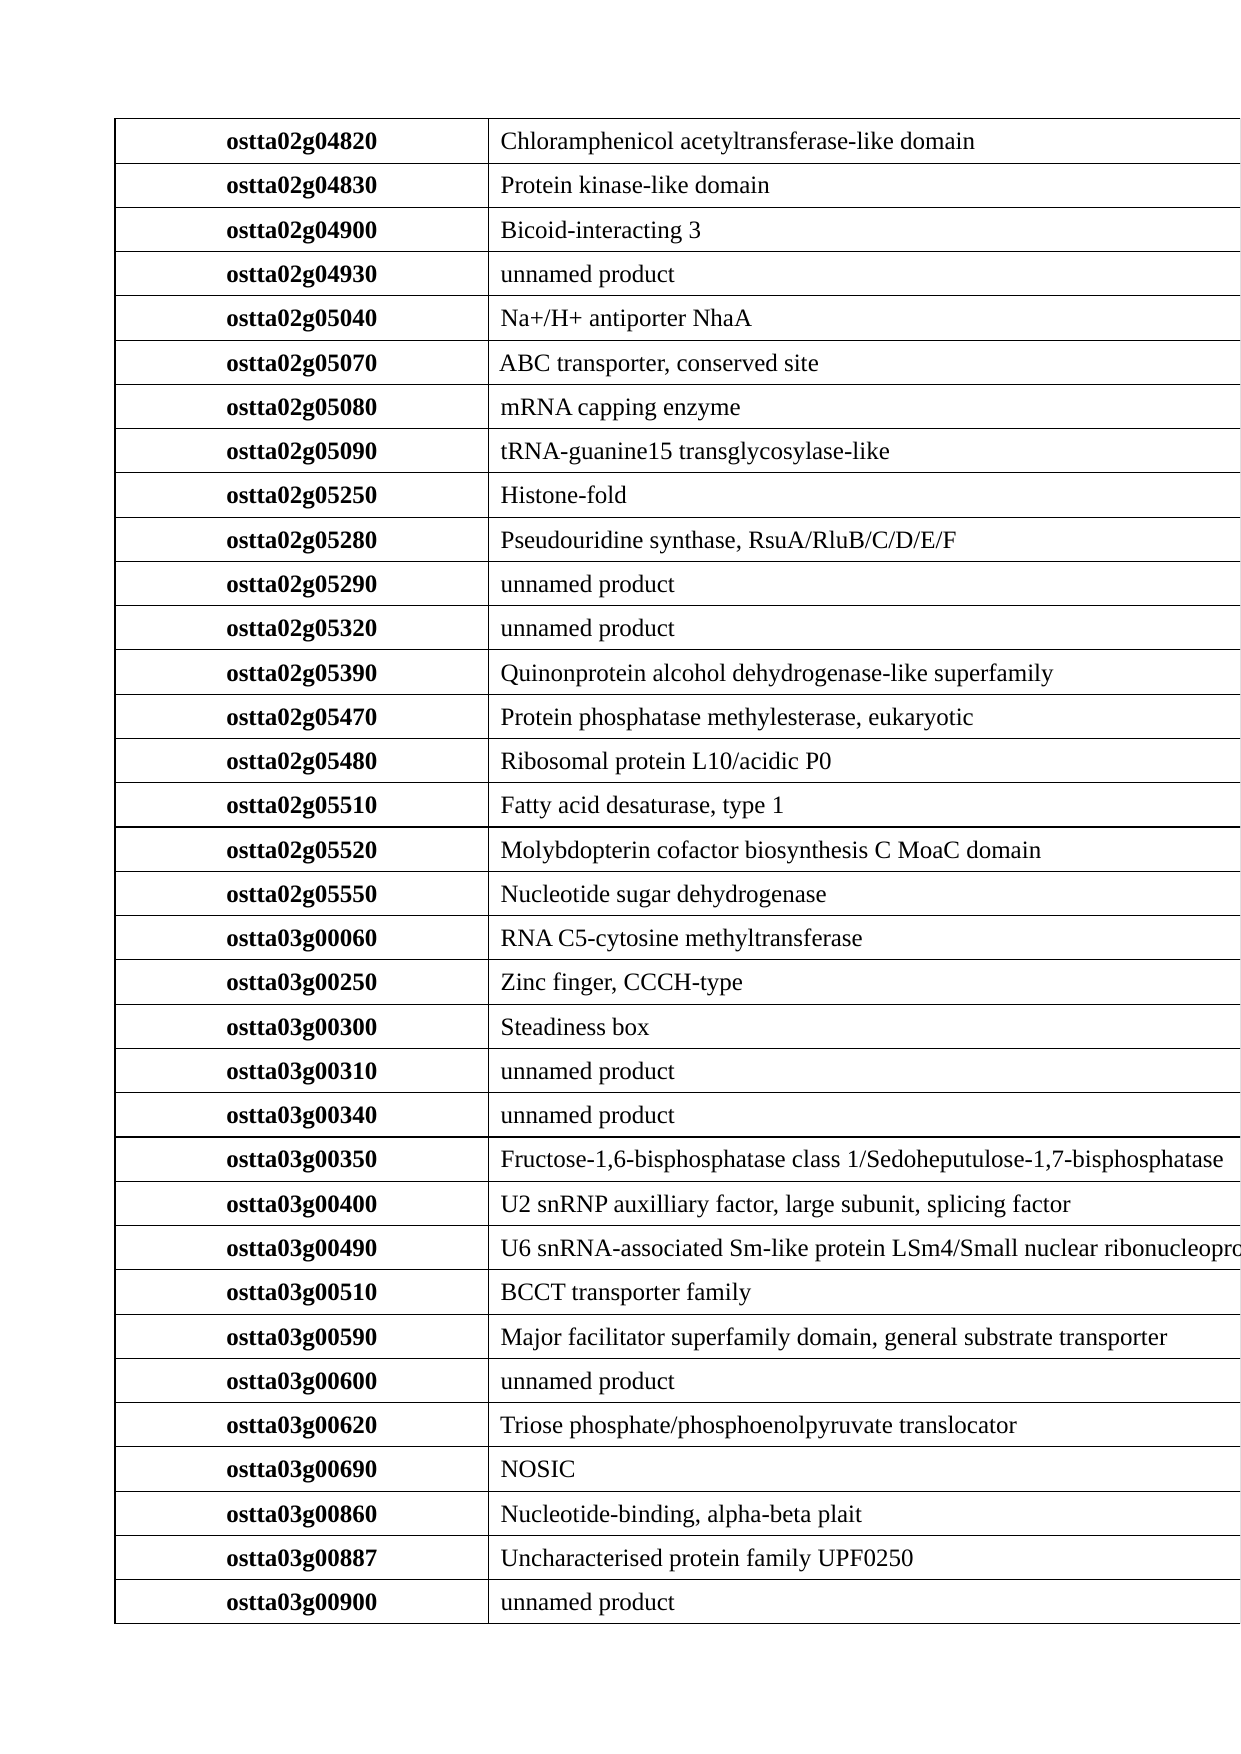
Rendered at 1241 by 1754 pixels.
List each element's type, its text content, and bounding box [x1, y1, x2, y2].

table_cell unnamed product [489, 252, 1240, 295]
table_cell Uncharacterised protein family UPF0250 [489, 1536, 1240, 1579]
table_cell BCCT transporter family [489, 1270, 1240, 1313]
table_cell unnamed product [489, 1359, 1240, 1402]
table_cell Fructose-1,6-bisphosphatase class 1/Sedoheputulose-1,7-bisphosphatase [489, 1138, 1240, 1181]
table_cell RNA C5-cytosine methyltransferase [489, 916, 1240, 959]
table_cell Protein kinase-like domain [489, 164, 1240, 207]
table_cell Major facilitator superfamily domain, general substrate transporter [489, 1315, 1240, 1358]
table_cell Na+/H+ antiporter NhaA [489, 296, 1240, 339]
table_cell ostta03g00350 [116, 1138, 488, 1181]
table_cell Chloramphenicol acetyltransferase-like domain [489, 119, 1240, 162]
table_cell U6 snRNA-associated Sm-like protein LSm4/Small nuclear ribonucleoprotein [489, 1226, 1240, 1269]
table_cell Histone-fold [489, 473, 1240, 517]
table_cell Bicoid-interacting 3 [489, 208, 1240, 251]
table_cell ostta02g04930 [116, 252, 488, 295]
table_cell ostta03g00900 [116, 1580, 488, 1623]
table_cell ostta03g00400 [116, 1182, 488, 1225]
table_cell unnamed product [489, 1093, 1240, 1136]
table_cell ostta02g05390 [116, 650, 488, 694]
table_cell ostta02g05280 [116, 518, 488, 561]
table_cell ostta03g00250 [116, 960, 488, 1003]
table_cell ostta02g05080 [116, 385, 488, 428]
table_cell ostta03g00510 [116, 1270, 488, 1313]
table_cell Quinonprotein alcohol dehydrogenase-like superfamily [489, 650, 1240, 694]
table_cell ostta03g00310 [116, 1049, 488, 1092]
table_cell Ribosomal protein L10/acidic P0 [489, 739, 1240, 782]
table_cell ostta02g05480 [116, 739, 488, 782]
table_cell ostta03g00690 [116, 1447, 488, 1491]
table_cell Molybdopterin cofactor biosynthesis C MoaC domain [489, 828, 1240, 871]
table_cell ostta03g00590 [116, 1315, 488, 1358]
table_cell ostta02g05290 [116, 562, 488, 605]
table_cell unnamed product [489, 606, 1240, 649]
table_cell Zinc finger, CCCH-type [489, 960, 1240, 1003]
table_cell Protein phosphatase methylesterase, eukaryotic [489, 695, 1240, 738]
table_cell ostta02g05090 [116, 429, 488, 472]
table_cell ostta03g00600 [116, 1359, 488, 1402]
table_cell tRNA-guanine15 transglycosylase-like [489, 429, 1240, 472]
table_cell Triose phosphate/phosphoenolpyruvate translocator [489, 1403, 1240, 1446]
table_cell NOSIC [489, 1447, 1240, 1491]
table_cell ostta03g00490 [116, 1226, 488, 1269]
table_cell ostta02g05520 [116, 828, 488, 871]
table_cell ostta03g00887 [116, 1536, 488, 1579]
table_cell unnamed product [489, 1049, 1240, 1092]
table_cell unnamed product [489, 562, 1240, 605]
table_cell ABC transporter, conserved site [489, 341, 1240, 384]
table_cell ostta02g05470 [116, 695, 488, 738]
table_cell Nucleotide sugar dehydrogenase [489, 872, 1240, 915]
table_cell mRNA capping enzyme [489, 385, 1240, 428]
table_cell Nucleotide-binding, alpha-beta plait [489, 1492, 1240, 1535]
table_cell ostta02g04900 [116, 208, 488, 251]
table_cell unnamed product [489, 1580, 1240, 1623]
table_cell ostta03g00860 [116, 1492, 488, 1535]
table_cell ostta02g05320 [116, 606, 488, 649]
table_cell ostta03g00300 [116, 1005, 488, 1048]
table_cell ostta02g04830 [116, 164, 488, 207]
table_cell ostta02g04820 [116, 119, 488, 162]
table_cell Fatty acid desaturase, type 1 [489, 783, 1240, 826]
table_cell ostta02g05250 [116, 473, 488, 517]
table_cell ostta02g05510 [116, 783, 488, 826]
table_cell ostta02g05040 [116, 296, 488, 339]
table_cell Pseudouridine synthase, RsuA/RluB/C/D/E/F [489, 518, 1240, 561]
table_cell ostta02g05070 [116, 341, 488, 384]
table_cell U2 snRNP auxilliary factor, large subunit, splicing factor [489, 1182, 1240, 1225]
table_cell ostta03g00340 [116, 1093, 488, 1136]
table_cell ostta02g05550 [116, 872, 488, 915]
table_cell ostta03g00620 [116, 1403, 488, 1446]
table_cell Steadiness box [489, 1005, 1240, 1048]
table_cell ostta03g00060 [116, 916, 488, 959]
